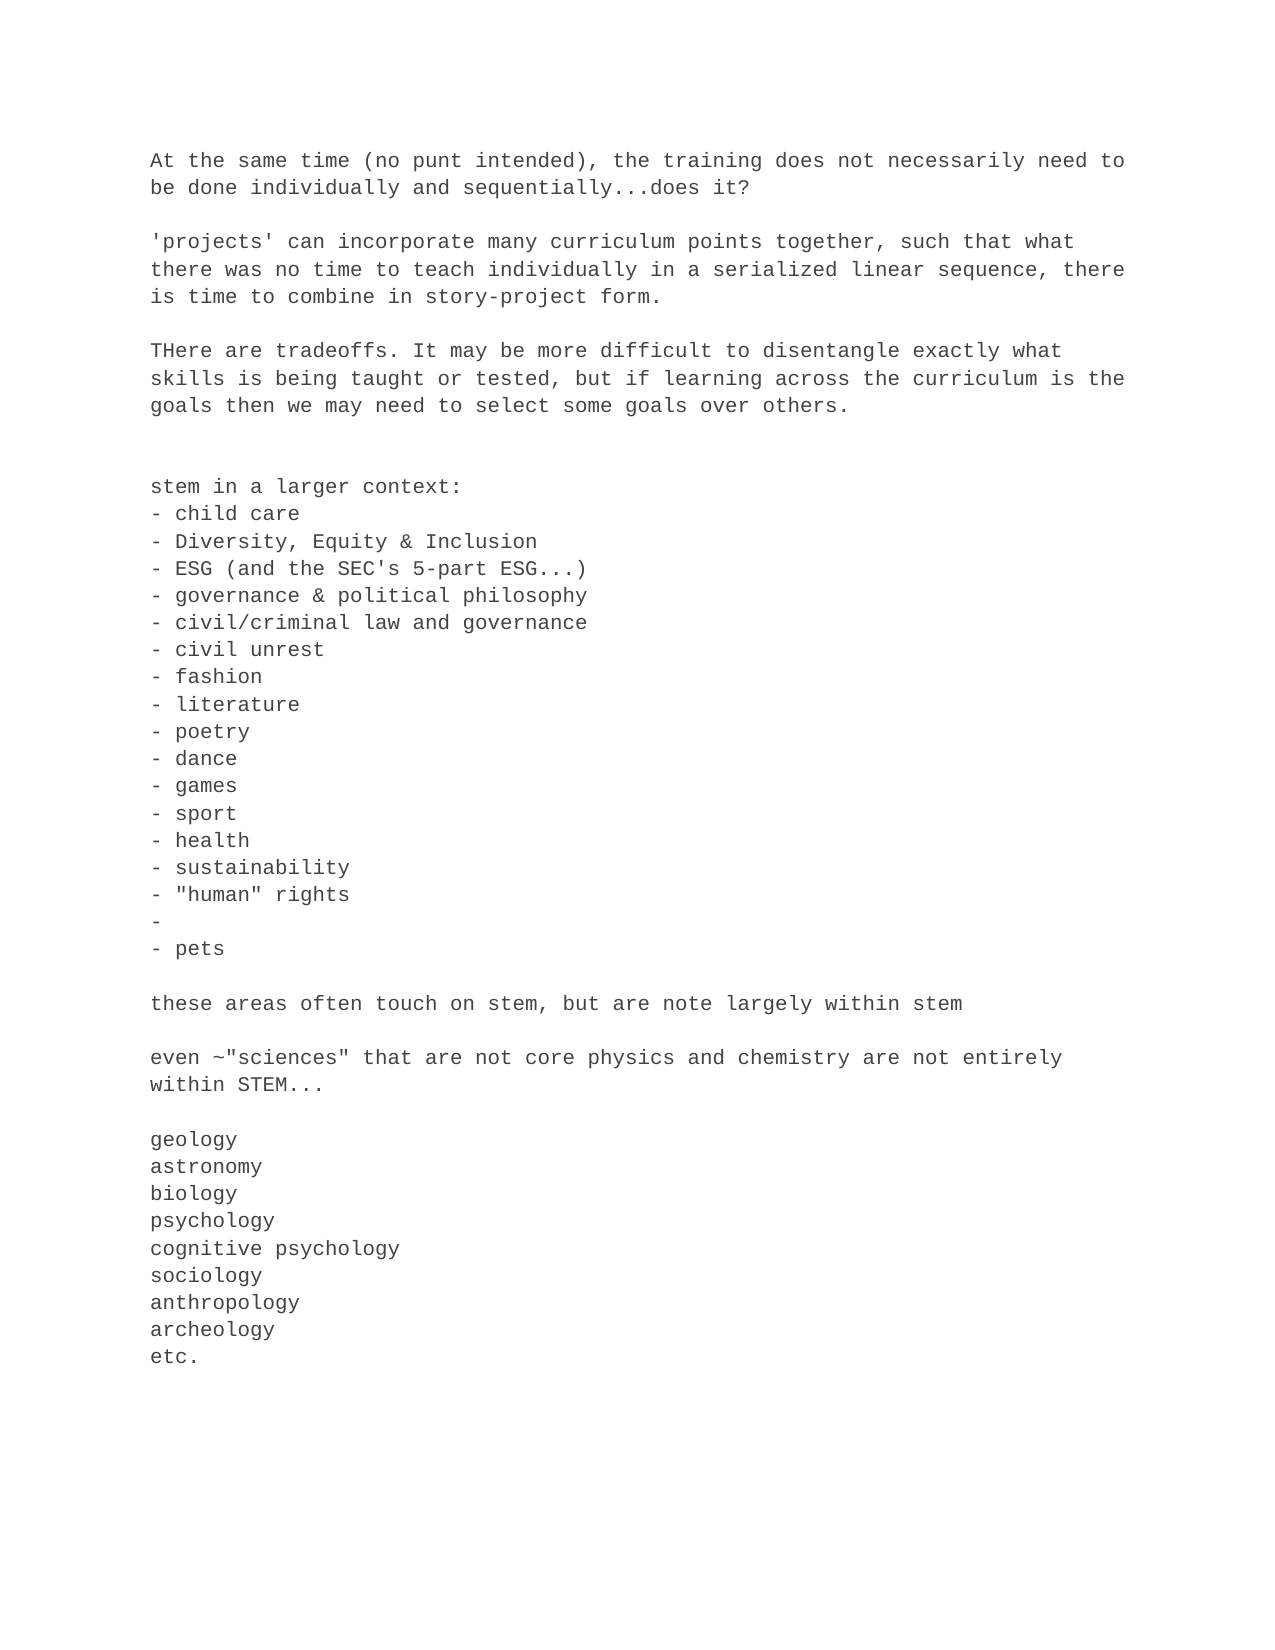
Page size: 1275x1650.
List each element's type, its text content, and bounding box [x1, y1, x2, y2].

text - governance & political philosophy [150, 585, 1125, 609]
text - games [150, 775, 1125, 799]
text 'projects' can incorporate many curriculum points together, such that what there was no time to teach individually in a serialized linear sequence, there is time to combine in story-project form. [150, 232, 1125, 309]
text geology [150, 1129, 1125, 1152]
text astronomy [150, 1156, 1125, 1179]
text - [150, 911, 1125, 935]
text - health [150, 830, 1125, 853]
text - ESG (and the SEC's 5-part ESG...) [150, 558, 1125, 581]
text these areas often touch on stem, but are note largely within stem [150, 993, 1125, 1016]
text - literature [150, 694, 1125, 717]
text anthropology [150, 1292, 1125, 1316]
text - fashion [150, 667, 1125, 690]
text - civil/criminal law and governance [150, 612, 1125, 636]
text At the same time (no punt intended), the training does not necessarily need to be done individually and sequentially...does it? [150, 150, 1125, 201]
text archeology [150, 1319, 1125, 1343]
text - civil unrest [150, 639, 1125, 663]
text - "human" rights [150, 884, 1125, 908]
text biology [150, 1183, 1125, 1207]
text - pets [150, 938, 1125, 962]
text psychology [150, 1210, 1125, 1234]
text sociology [150, 1265, 1125, 1288]
text etc. [150, 1346, 1125, 1370]
text even ~"sciences" that are not core physics and chemistry are not entirely within STEM... [150, 1047, 1125, 1098]
text THere are tradeoffs. It may be more difficult to disentangle exactly what skills is being taught or tested, but if learning across the curriculum is the goals then we may need to select some goals over others. [150, 340, 1125, 418]
text stem in a larger context: [150, 476, 1125, 500]
text cognitive psychology [150, 1237, 1125, 1261]
text - Diversity, Equity & Inclusion [150, 531, 1125, 554]
text - sport [150, 802, 1125, 826]
text - child care [150, 503, 1125, 527]
text - sustainability [150, 857, 1125, 881]
text - poetry [150, 721, 1125, 744]
text - dance [150, 748, 1125, 772]
